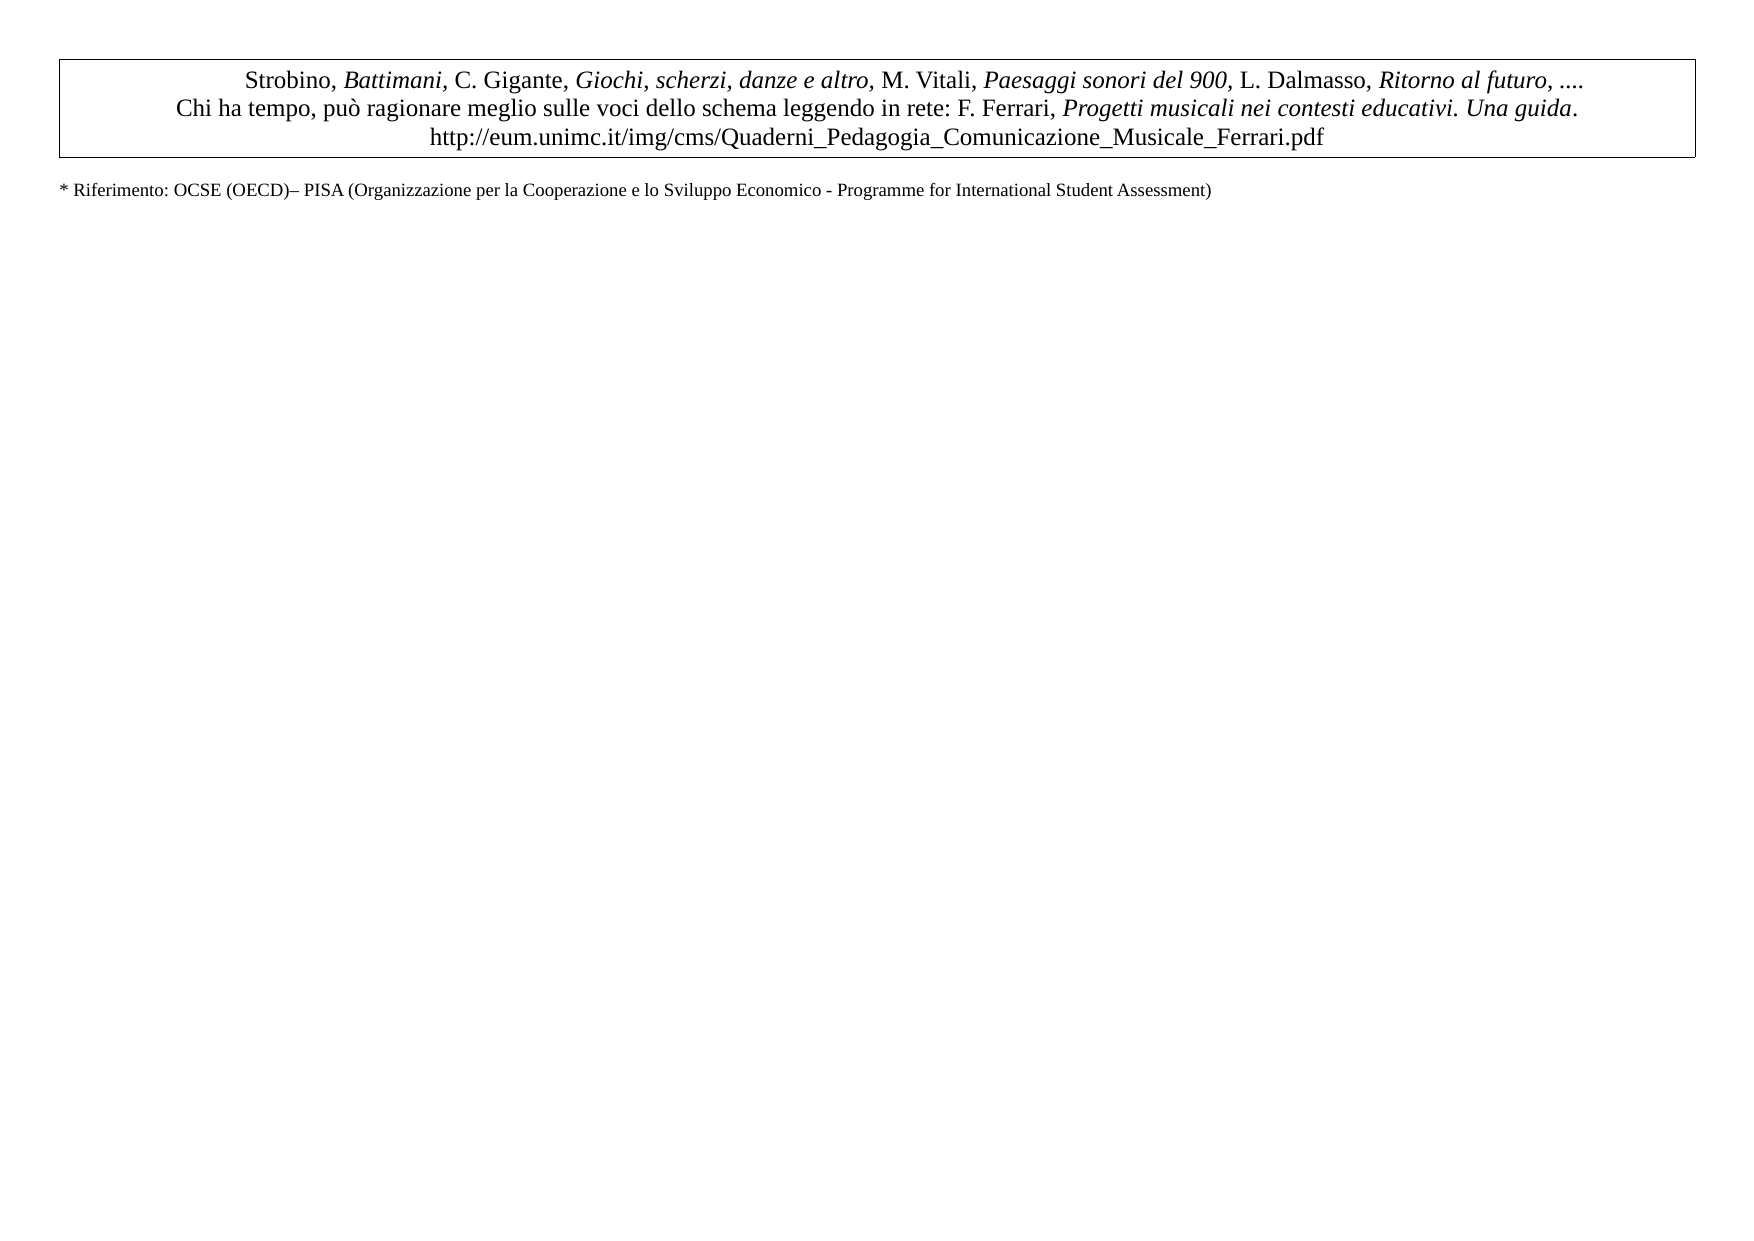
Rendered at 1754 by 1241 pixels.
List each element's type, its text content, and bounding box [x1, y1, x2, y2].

text * Riferimento: OCSE (OECD)– PISA (Organizzazione per la Cooperazione e lo Sviluppo Economico - Programme for International Student Assessment) [59, 178, 1695, 200]
table_cell Strobino, Battimani, C. Gigante, Giochi, scherzi, danze e altro, M. Vitali, Paesaggi sonori del 900, L. Dalmasso, Ritorno al futuro, .... Chi ha tempo, può ragionare meglio sulle voci dello schema leggendo in rete: F. Ferrari, Progetti musicali nei contesti educativi. Una guida. http://eum.unimc.it/img/cms/Quaderni_Pedagogia_Comunicazione_Musicale_Ferrari.pdf [60, 60, 1695, 157]
